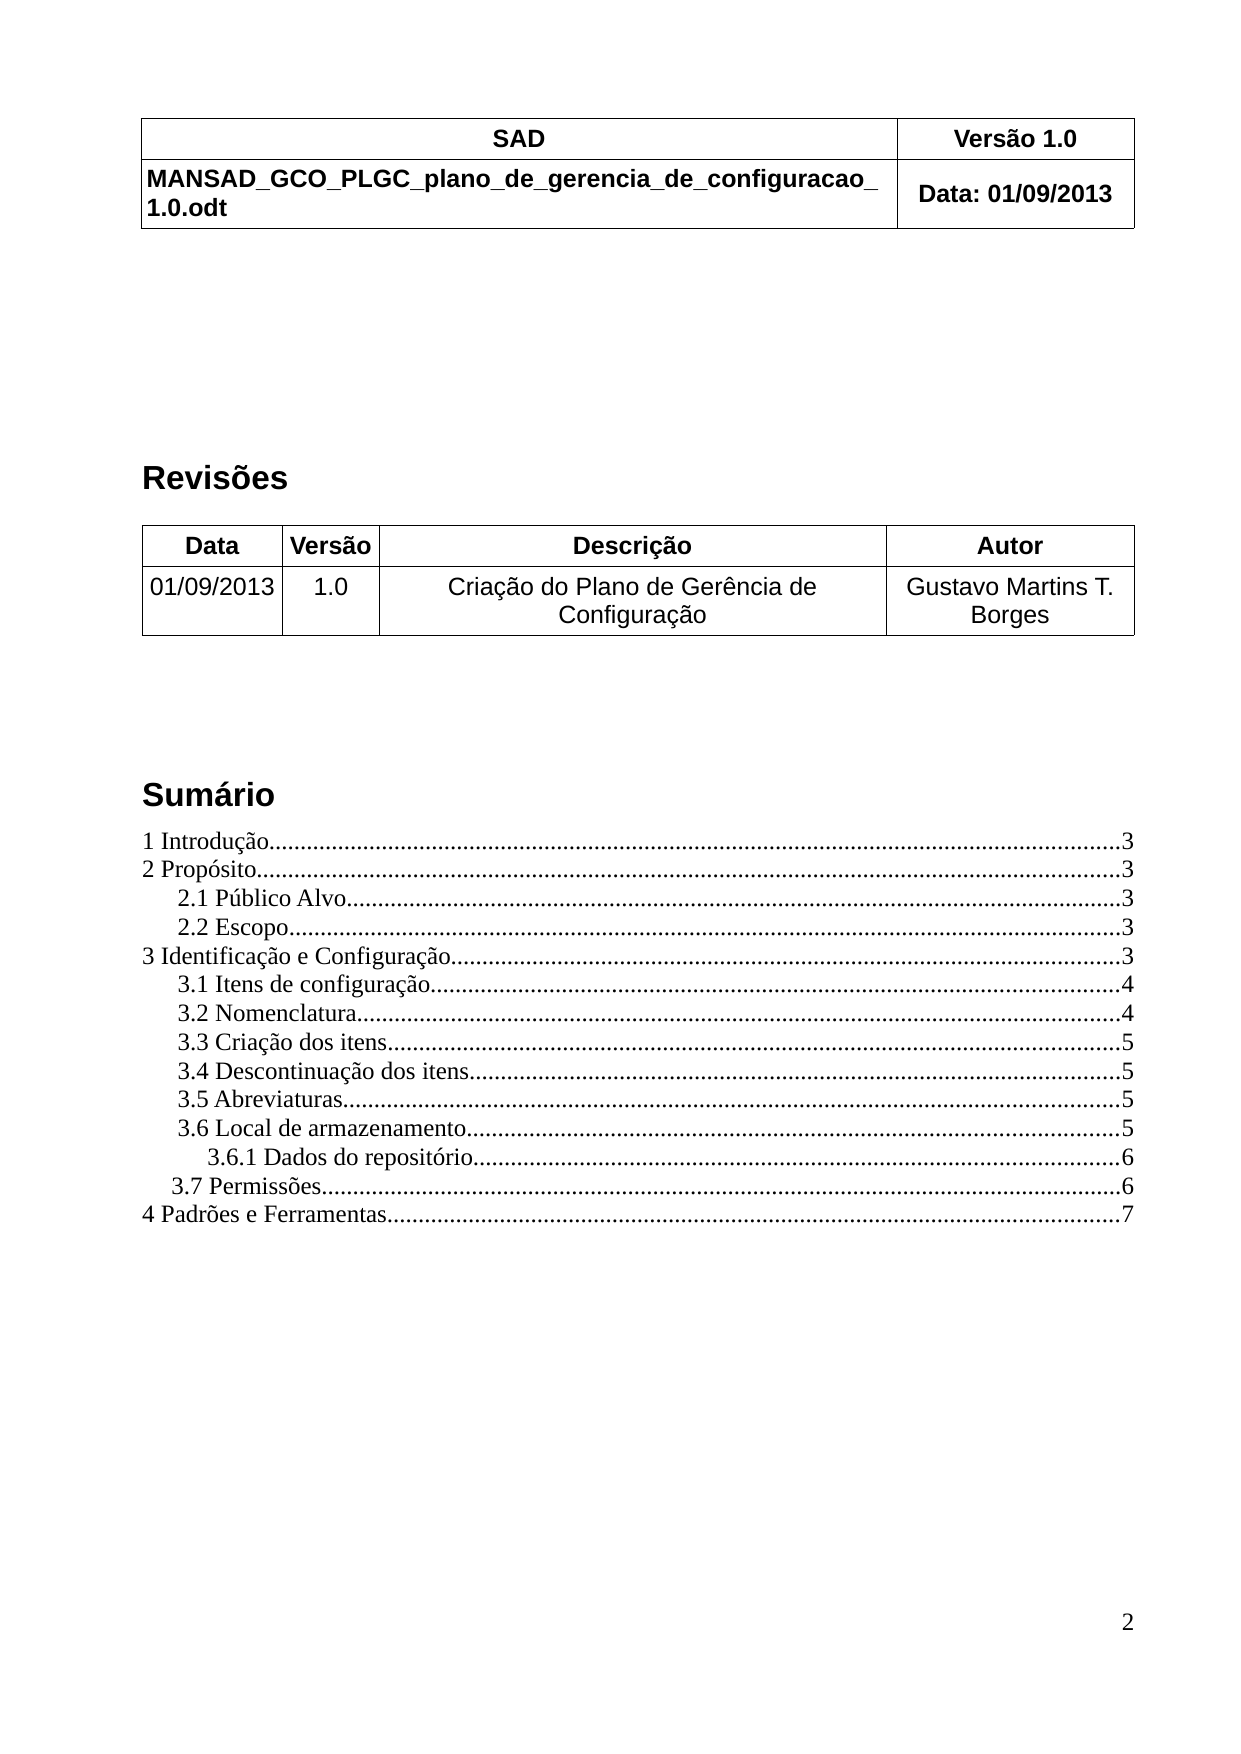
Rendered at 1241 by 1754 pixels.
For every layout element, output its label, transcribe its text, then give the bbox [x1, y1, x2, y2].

table_cell 01/09/2013 [143, 567, 282, 635]
table_header Autor [887, 526, 1134, 566]
table_header Versão [283, 526, 379, 566]
text 3.1 Itens de configuração 4 [171, 969, 1134, 998]
subtitle Sumário [142, 775, 1134, 813]
text 3.2 Nomenclatura 4 [171, 998, 1134, 1027]
text 2.2 Escopo 3 [171, 912, 1134, 941]
text 3.6.1 Dados do repositório 6 [201, 1142, 1134, 1171]
table_cell Criação do Plano de Gerência de Configuração [380, 567, 886, 635]
table_header Descrição [380, 526, 886, 566]
text Revisões [142, 458, 1134, 497]
text 3 Identificação e Configuração 3 [142, 941, 1134, 969]
text 3.4 Descontinuação dos itens 5 [171, 1056, 1134, 1084]
text 2 Propósito 3 [142, 854, 1134, 883]
text 3.3 Criação dos itens 5 [171, 1027, 1134, 1056]
text 4 Padrões e Ferramentas 7 [142, 1199, 1134, 1228]
text 1 Introdução 3 [142, 826, 1134, 854]
text 3.7 Permissões 6 [171, 1171, 1134, 1199]
text 3.5 Abreviaturas 5 [171, 1084, 1134, 1113]
text 3.6 Local de armazenamento 5 [171, 1113, 1134, 1142]
table_cell 1.0 [283, 567, 379, 635]
text 2.1 Público Alvo 3 [171, 883, 1134, 912]
table_cell Gustavo Martins T. Borges [887, 567, 1134, 635]
table_header Data [143, 526, 282, 566]
